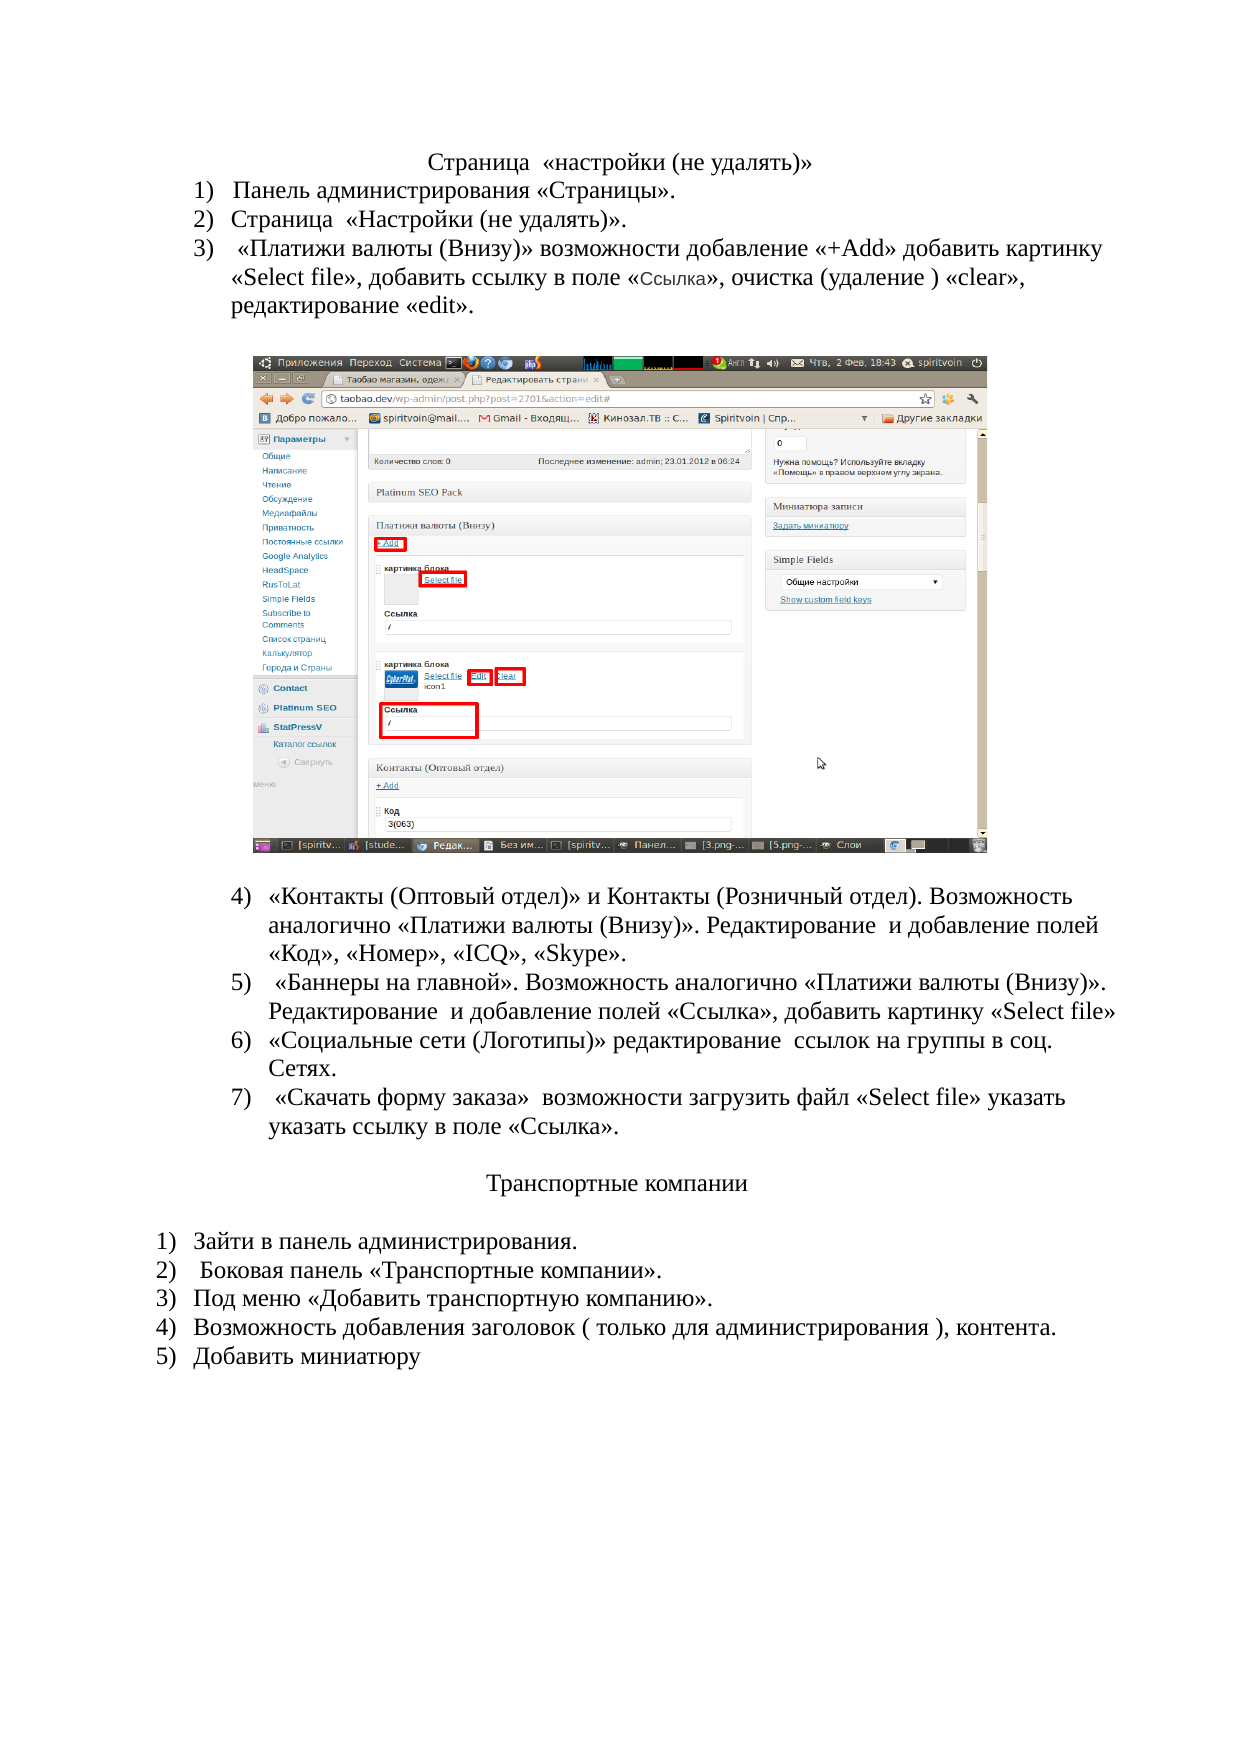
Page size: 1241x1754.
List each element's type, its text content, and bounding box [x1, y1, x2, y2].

list Добавить миниатюру [156, 1341, 1122, 1370]
text Транспортные компании [118, 1168, 1122, 1197]
list «Платижи валюты (Внизу)» возможности добавление «+Add» добавить картинку «Select file», добавить ссылку в поле «Ссылка», очистка (удаление ) «clear», редактирование «edit». [193, 233, 1122, 319]
picture [253, 356, 988, 853]
list «Скачать форму заказа» возможности загрузить файл «Select file» указать указать ссылку в поле «Ссылка». [231, 1082, 1122, 1140]
list Возможность добавления заголовок ( только для администрирования ), контента. [156, 1312, 1122, 1341]
list Боковая панель «Транспортные компании». [156, 1255, 1122, 1283]
list Зайти в панель администрирования. [156, 1226, 1122, 1255]
list Под меню «Добавить транспортную компанию». [156, 1283, 1122, 1312]
list 1) Панель администрирования «Страницы». [156, 176, 1122, 204]
list «Социальные сети (Логотипы)» редактирование ссылок на группы в соц. Сетях. [231, 1025, 1122, 1082]
list «Контакты (Оптовый отдел)» и Контакты (Розничный отдел). Возможность аналогично «Платижи валюты (Внизу)». Редактирование и добавление полей «Код», «Номер», «ICQ», «Skype». [231, 881, 1122, 967]
list Страница «Настройки (не удалять)». [193, 204, 1122, 233]
list «Баннеры на главной». Возможность аналогично «Платижи валюты (Внизу)». Редактирование и добавление полей «Ссылка», добавить картинку «Select file» [231, 967, 1122, 1025]
text Страница «настройки (не удалять)» [118, 147, 1122, 176]
